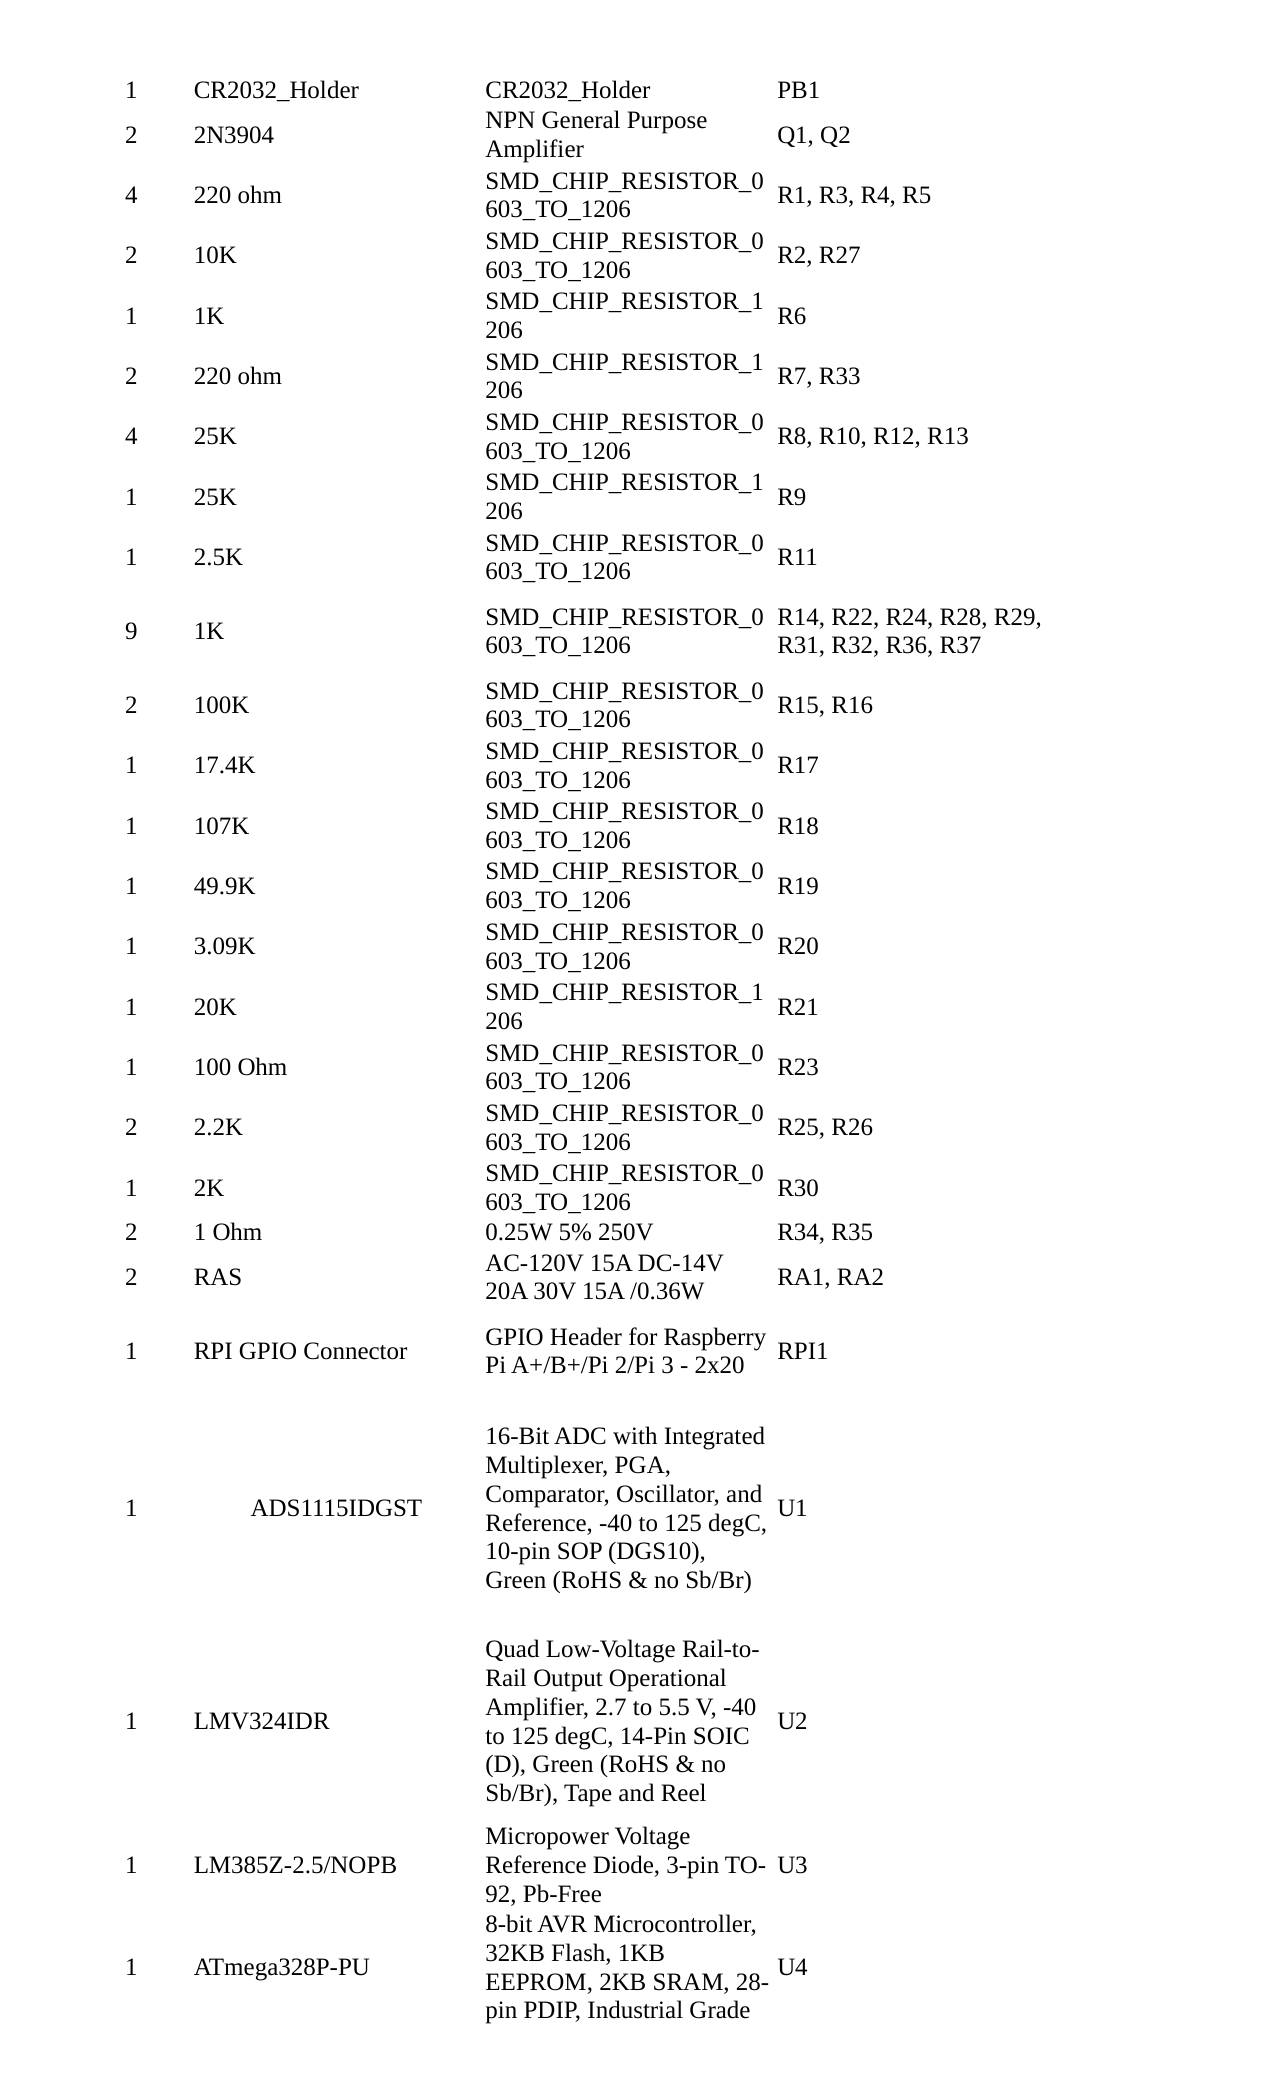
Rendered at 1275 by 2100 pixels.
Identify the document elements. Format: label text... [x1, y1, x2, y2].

table_cell PB1 [774, 75, 1066, 104]
table_cell R25, R26 [774, 1097, 1066, 1157]
table_cell SMD_CHIP_RESISTOR_0603_TO_1206 [482, 855, 774, 916]
table_cell 107K [190, 795, 482, 855]
table_cell R11 [774, 526, 1066, 587]
table_cell SMD_CHIP_RESISTOR_0603_TO_1206 [482, 674, 774, 735]
table_cell 4 [72, 406, 190, 466]
table_cell 25K [190, 466, 482, 526]
table_cell U1 [774, 1394, 1066, 1621]
table_cell SMD_CHIP_RESISTOR_1206 [482, 466, 774, 526]
table_cell SMD_CHIP_RESISTOR_0603_TO_1206 [482, 1157, 774, 1217]
table_cell 1 [72, 75, 190, 104]
table_cell 1 [72, 1621, 190, 1820]
table_cell 2K [190, 1157, 482, 1217]
table_cell Micropower Voltage Reference Diode, 3-pin TO-92, Pb-Free [482, 1820, 774, 1908]
table_cell CR2032_Holder [482, 75, 774, 104]
table_cell 2 [72, 1097, 190, 1157]
table_cell R7, R33 [774, 345, 1066, 406]
table_cell SMD_CHIP_RESISTOR_0603_TO_1206 [482, 795, 774, 855]
table_cell 2 [72, 104, 190, 164]
table_cell RAS [190, 1246, 482, 1307]
table_cell SMD_CHIP_RESISTOR_0603_TO_1206 [482, 587, 774, 674]
table_cell 1K [190, 285, 482, 345]
table_cell R15, R16 [774, 674, 1066, 735]
table_cell 0.25W 5% 250V [482, 1217, 774, 1246]
table_cell ATmega328P-PU [190, 1908, 482, 2025]
table_cell R34, R35 [774, 1217, 1066, 1246]
table_cell SMD_CHIP_RESISTOR_0603_TO_1206 [482, 526, 774, 587]
table_cell 9 [72, 587, 190, 674]
table_cell 2N3904 [190, 104, 482, 164]
table_cell ADS1115IDGST [190, 1394, 482, 1621]
table_cell 1 [72, 976, 190, 1036]
table_cell R2, R27 [774, 225, 1066, 285]
table_cell R8, R10, R12, R13 [774, 406, 1066, 466]
table_cell 1 [72, 1820, 190, 1908]
table_cell 1 [72, 795, 190, 855]
table_cell RPI GPIO Connector [190, 1307, 482, 1394]
table_cell 1 [72, 916, 190, 976]
table_cell 1 [72, 526, 190, 587]
table_cell 1 [72, 1157, 190, 1217]
table_cell SMD_CHIP_RESISTOR_1206 [482, 976, 774, 1036]
table_cell SMD_CHIP_RESISTOR_1206 [482, 285, 774, 345]
table_cell 16-Bit ADC with Integrated Multiplexer, PGA, Comparator, Oscillator, and Reference, -40 to 125 degC, 10-pin SOP (DGS10), Green (RoHS & no Sb/Br) [482, 1394, 774, 1621]
table_cell 2.5K [190, 526, 482, 587]
table_cell 100K [190, 674, 482, 735]
table_cell 3.09K [190, 916, 482, 976]
table_cell 1 [72, 1394, 190, 1621]
table_cell 4 [72, 165, 190, 225]
table_cell SMD_CHIP_RESISTOR_0603_TO_1206 [482, 225, 774, 285]
table_cell R1, R3, R4, R5 [774, 165, 1066, 225]
table_cell 2 [72, 1246, 190, 1307]
table_cell SMD_CHIP_RESISTOR_0603_TO_1206 [482, 165, 774, 225]
table_cell SMD_CHIP_RESISTOR_0603_TO_1206 [482, 916, 774, 976]
table_cell SMD_CHIP_RESISTOR_0603_TO_1206 [482, 735, 774, 795]
table_cell 8-bit AVR Microcontroller, 32KB Flash, 1KB EEPROM, 2KB SRAM, 28-pin PDIP, Industrial Grade [482, 1908, 774, 2025]
table_cell U2 [774, 1621, 1066, 1820]
table_cell R19 [774, 855, 1066, 916]
table_cell SMD_CHIP_RESISTOR_0603_TO_1206 [482, 1036, 774, 1097]
table_cell R17 [774, 735, 1066, 795]
table_cell 1 [72, 855, 190, 916]
table_cell 1 [72, 285, 190, 345]
table_cell RA1, RA2 [774, 1246, 1066, 1307]
table_cell GPIO Header for Raspberry Pi A+/B+/Pi 2/Pi 3 - 2x20 [482, 1307, 774, 1394]
table_cell SMD_CHIP_RESISTOR_1206 [482, 345, 774, 406]
table_cell 1 [72, 1908, 190, 2025]
table_cell SMD_CHIP_RESISTOR_0603_TO_1206 [482, 1097, 774, 1157]
table_cell 220 ohm [190, 165, 482, 225]
table_cell LM385Z-2.5/NOPB [190, 1820, 482, 1908]
table_cell 220 ohm [190, 345, 482, 406]
table_cell 10K [190, 225, 482, 285]
table_cell NPN General Purpose Amplifier [482, 104, 774, 164]
table_cell R20 [774, 916, 1066, 976]
table_cell U4 [774, 1908, 1066, 2025]
table_cell 25K [190, 406, 482, 466]
table_cell R14, R22, R24, R28, R29, R31, R32, R36, R37 [774, 587, 1066, 674]
table_cell 1 Ohm [190, 1217, 482, 1246]
table_cell Q1, Q2 [774, 104, 1066, 164]
table_cell U3 [774, 1820, 1066, 1908]
table_cell Quad Low-Voltage Rail-to-Rail Output Operational Amplifier, 2.7 to 5.5 V, -40 to 125 degC, 14-Pin SOIC (D), Green (RoHS & no Sb/Br), Tape and Reel [482, 1621, 774, 1820]
table_cell 1 [72, 1036, 190, 1097]
table_cell 2 [72, 674, 190, 735]
table_cell 2 [72, 1217, 190, 1246]
table_cell 1 [72, 735, 190, 795]
table_cell 2.2K [190, 1097, 482, 1157]
table_cell 100 Ohm [190, 1036, 482, 1097]
table_cell CR2032_Holder [190, 75, 482, 104]
table_cell 20K [190, 976, 482, 1036]
table_cell R18 [774, 795, 1066, 855]
table_cell R6 [774, 285, 1066, 345]
table_cell 17.4K [190, 735, 482, 795]
table_cell 2 [72, 225, 190, 285]
table_cell 2 [72, 345, 190, 406]
table_cell RPI1 [774, 1307, 1066, 1394]
table_cell LMV324IDR [190, 1621, 482, 1820]
table_cell 1K [190, 587, 482, 674]
table_cell 1 [72, 1307, 190, 1394]
table_cell 1 [72, 466, 190, 526]
table_cell R23 [774, 1036, 1066, 1097]
table_cell SMD_CHIP_RESISTOR_0603_TO_1206 [482, 406, 774, 466]
table_cell R21 [774, 976, 1066, 1036]
table_cell AC-120V 15A DC-14V 20A 30V 15A /0.36W [482, 1246, 774, 1307]
table_cell R30 [774, 1157, 1066, 1217]
table_cell 49.9K [190, 855, 482, 916]
table_cell R9 [774, 466, 1066, 526]
